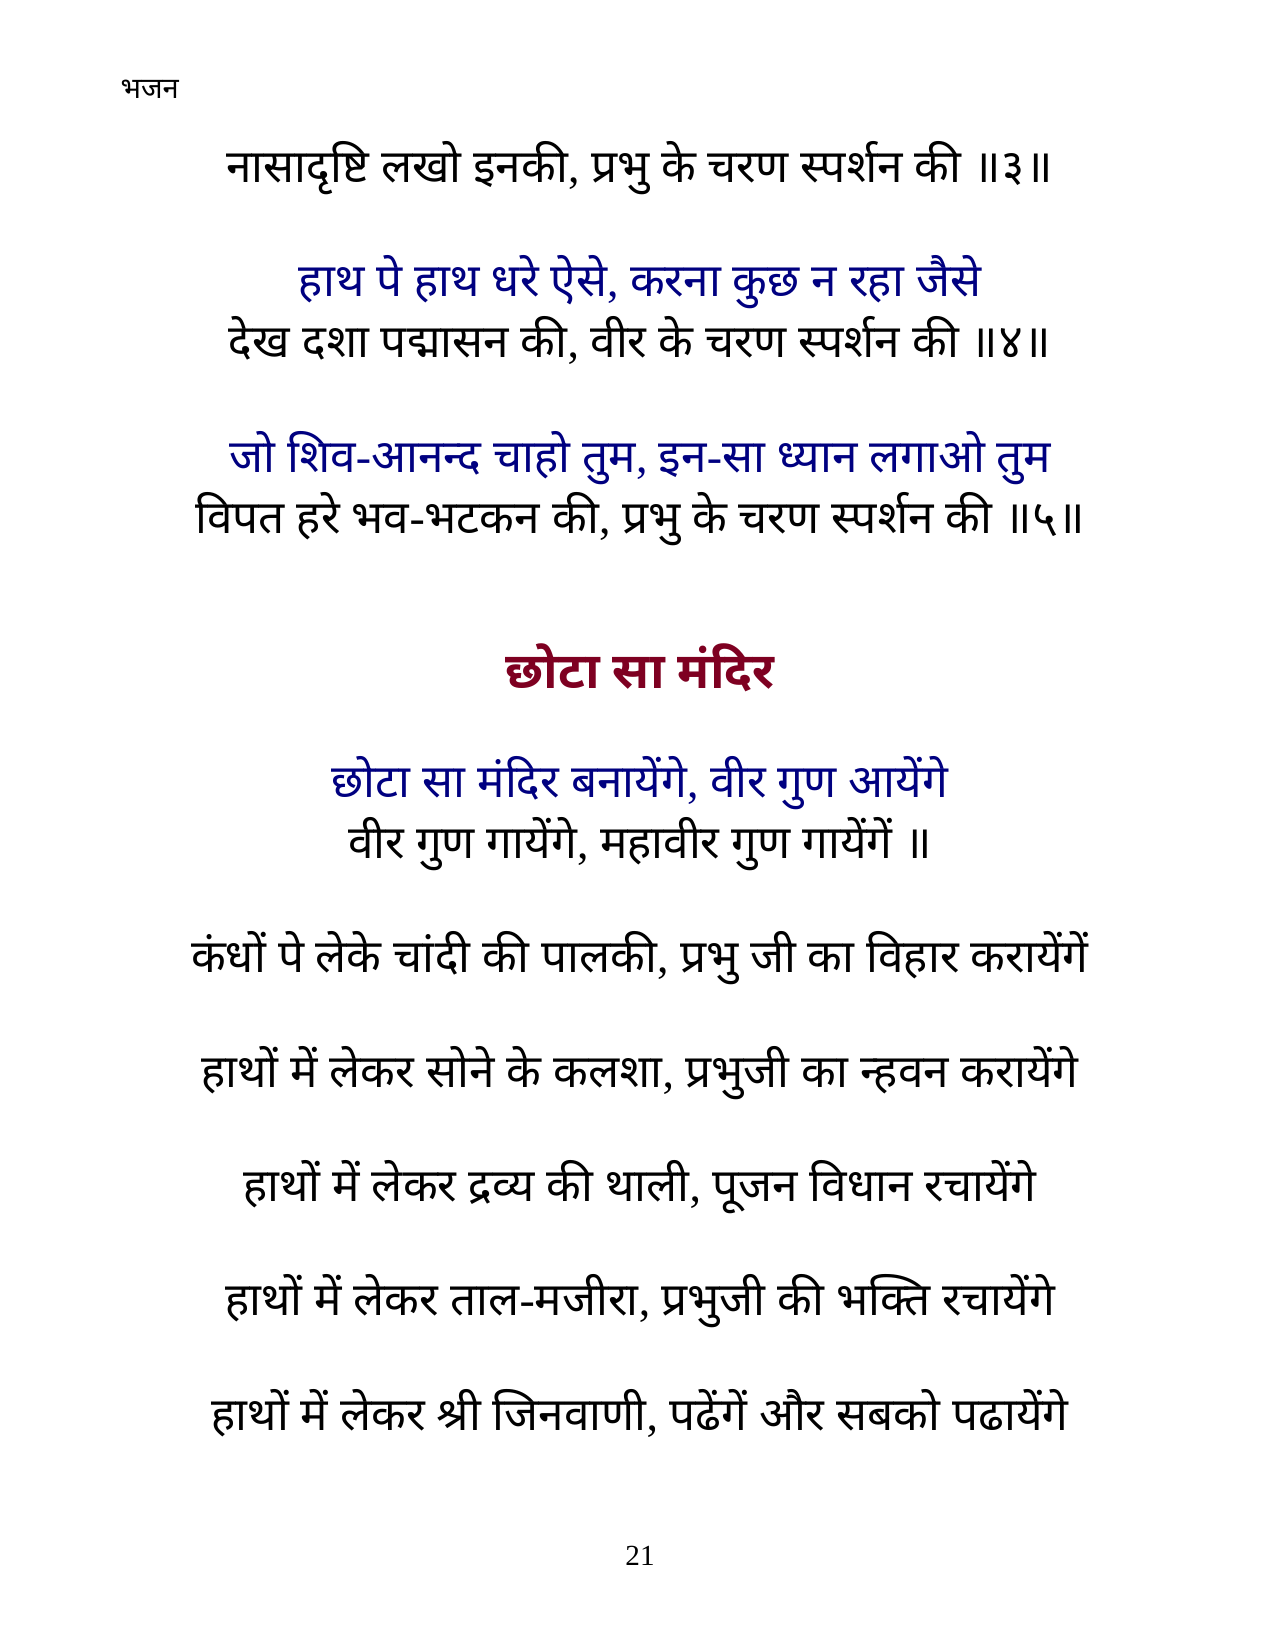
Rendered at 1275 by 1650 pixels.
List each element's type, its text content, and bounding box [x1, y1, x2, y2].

text हाथों में लेकर द्रव्य की थाली, पूजन विधान रचायेंगे [83, 1158, 1196, 1220]
text छोटा सा मंदिर [83, 643, 1196, 709]
text जो शिव-आनन्द चाहो तुम, इन-सा ध्यान लगाओ तुम [83, 429, 1196, 491]
text वीर गुण गायेंगे, महावीर गुण गायेंगें ॥ [83, 816, 1196, 877]
text विपत हरे भव-भटकन की, प्रभु के चरण स्पर्शन की ॥५॥ [83, 491, 1196, 552]
text हाथों में लेकर श्री जिनवाणी, पढेंगें और सबको पढायेंगे [83, 1387, 1196, 1449]
text कंधों पे लेके चांदी की पालकी, प्रभु जी का विहार करायेंगें [83, 930, 1196, 992]
text छोटा सा मंदिर बनायेंगे, वीर गुण आयेंगे [83, 754, 1196, 816]
text हाथ पे हाथ धरे ऐसे, करना कुछ न रहा जैसे [83, 253, 1196, 315]
text हाथों में लेकर सोने के कलशा, प्रभुजी का न्हवन करायेंगे [83, 1044, 1196, 1106]
text हाथों में लेकर ताल-मजीरा, प्रभुजी की भक्ति रचायेंगे [83, 1273, 1196, 1334]
text नासादृष्टि लखो इनकी, प्रभु के चरण स्पर्शन की ॥३॥ [83, 139, 1196, 201]
text देख दशा पद्मासन की, वीर के चरण स्पर्शन की ॥४॥ [83, 315, 1196, 377]
